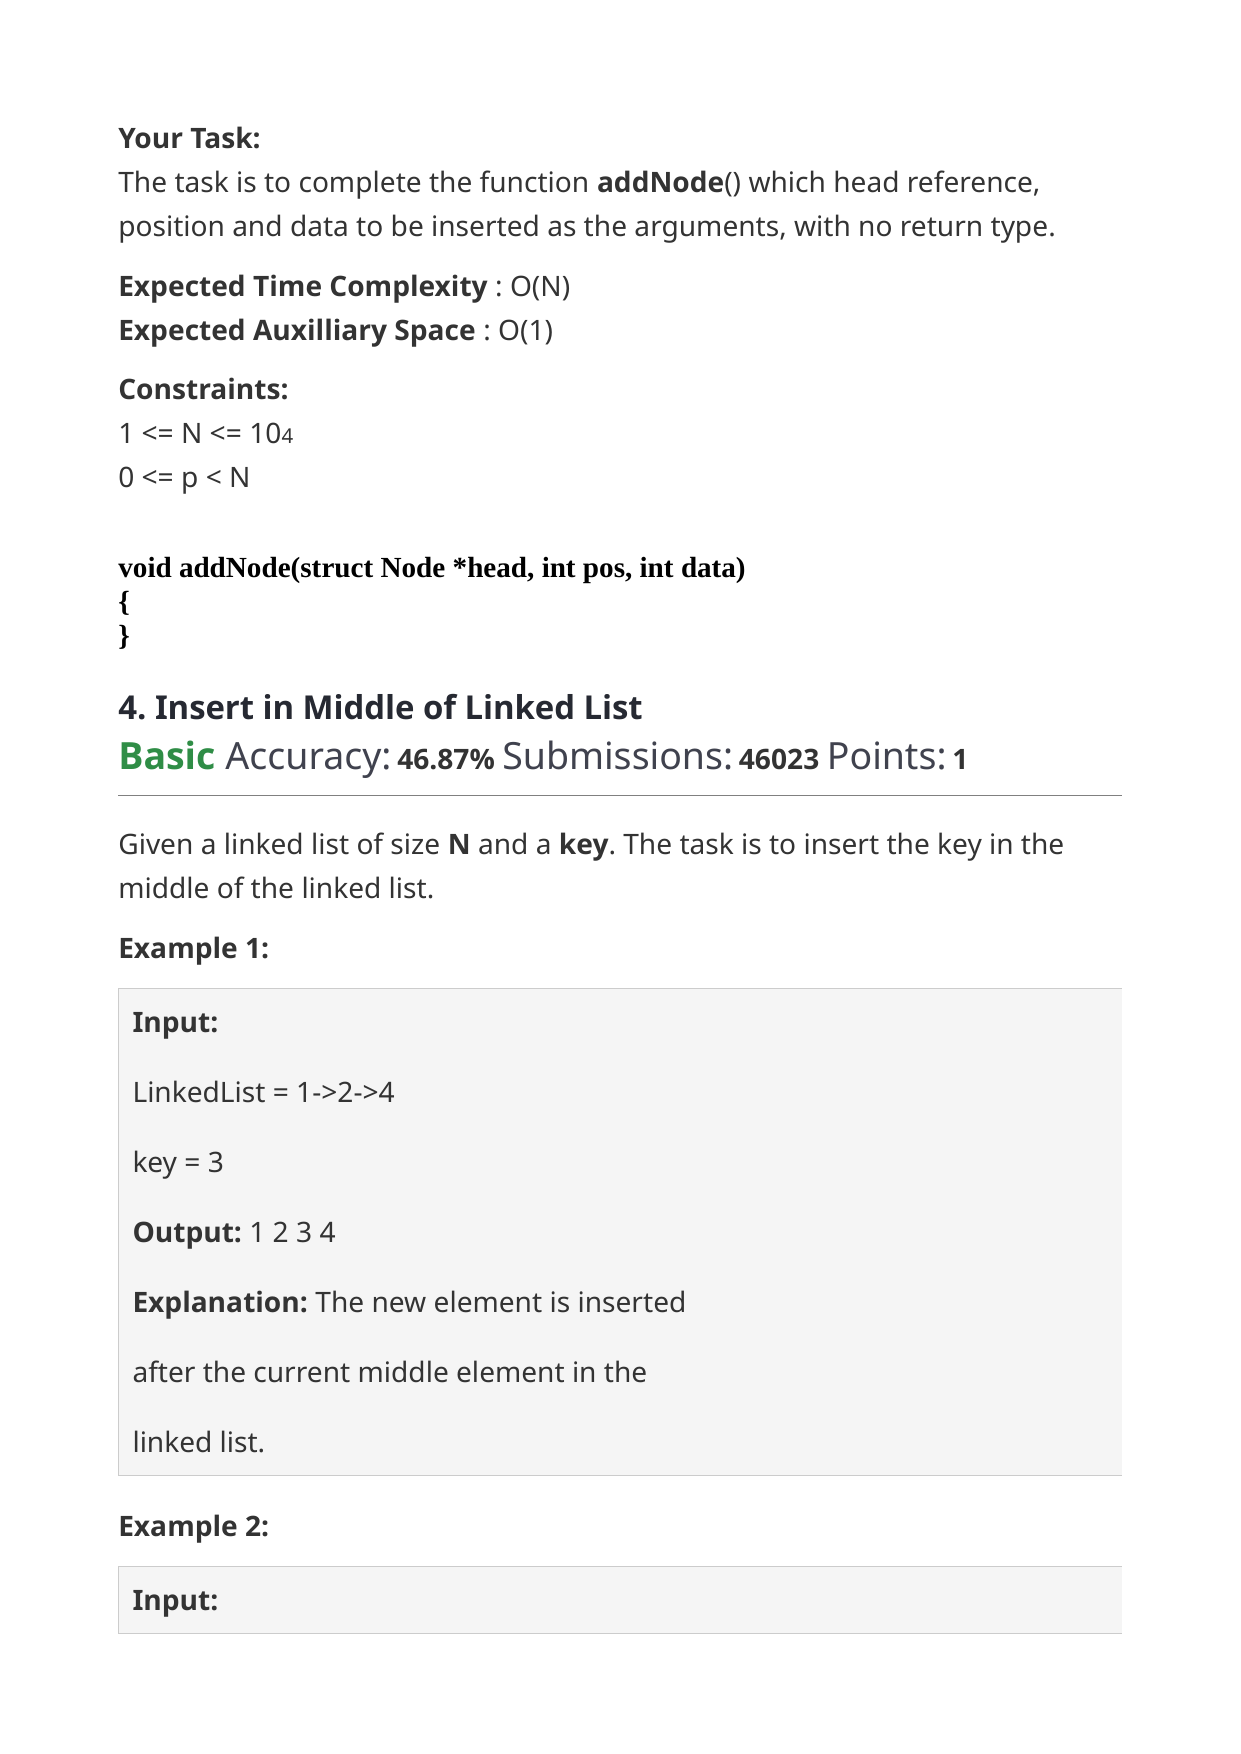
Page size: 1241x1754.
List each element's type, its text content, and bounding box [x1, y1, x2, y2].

text Example 2: [118, 1506, 1122, 1545]
text Output: 1 2 3 4 [119, 1198, 1122, 1251]
text Explanation: The new element is inserted [119, 1268, 1122, 1321]
text { [118, 584, 1122, 618]
text LinkedList = 1->2->4 [119, 1058, 1122, 1111]
text Basic Accuracy: 46.87% Submissions: 46023 Points: 1 [118, 729, 1099, 780]
text Your Task: The task is to complete the function addNode() which head reference, position and data to be inserted as the arguments, with no return type. [118, 118, 1122, 244]
text after the current middle element in the [119, 1338, 1122, 1391]
text linked list. [119, 1408, 1122, 1475]
text Example 1: [118, 928, 1122, 967]
text 4. Insert in Middle of Linked List [118, 685, 1122, 729]
text key = 3 [119, 1128, 1122, 1181]
text Input: [119, 989, 1122, 1041]
text Input: [119, 1567, 1122, 1633]
text Constraints: 1 <= N <= 104 0 <= p < N [118, 370, 1122, 496]
text void addNode(struct Node *head, int pos, int data) [118, 551, 1122, 584]
text Expected Time Complexity : O(N) Expected Auxilliary Space : O(1) [118, 266, 1122, 348]
text Given a linked list of size N and a key. The task is to insert the key in the middle of the linked list. [118, 825, 1122, 907]
text } [118, 618, 1122, 651]
